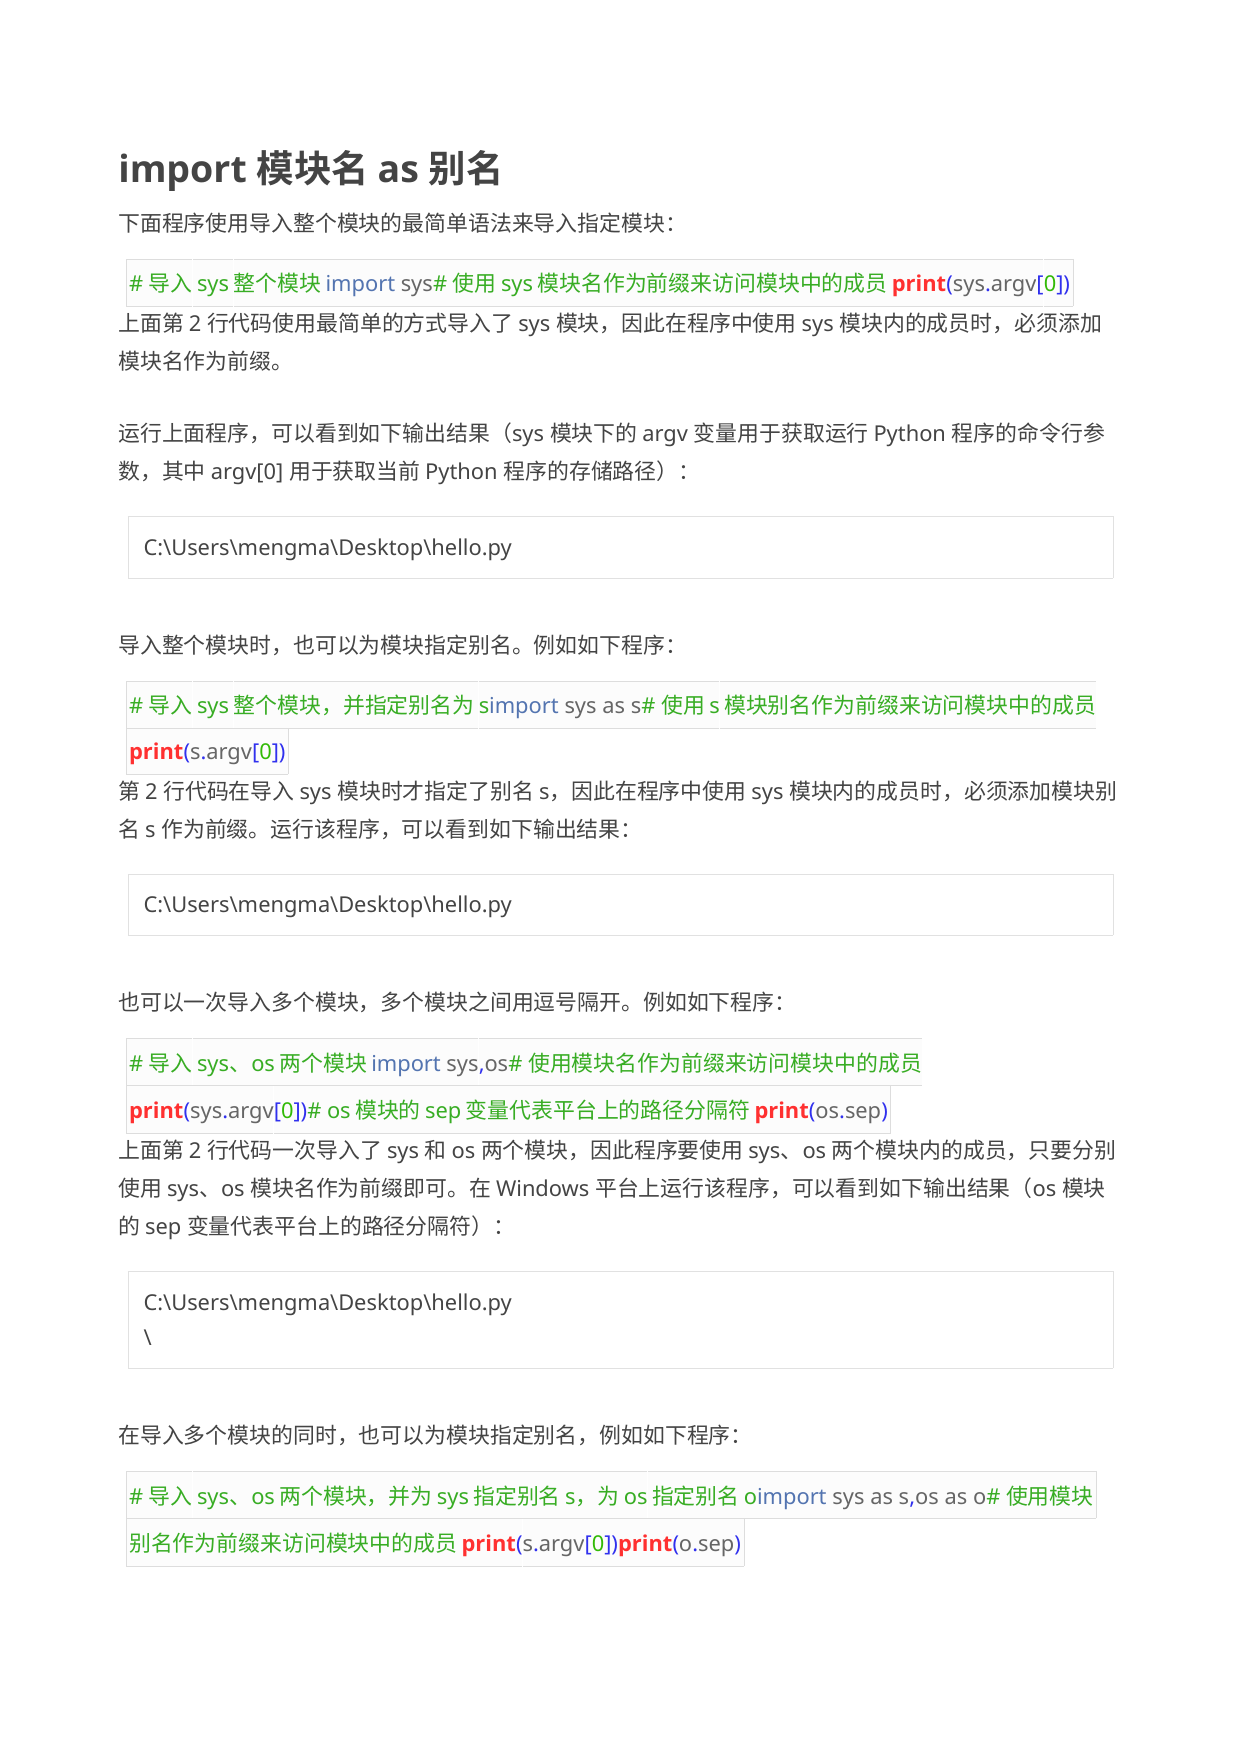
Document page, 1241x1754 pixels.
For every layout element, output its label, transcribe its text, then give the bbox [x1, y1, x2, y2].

text C:\Users\mengma\Desktop\hello.py [129, 517, 1113, 578]
text C:\Users\mengma\Desktop\hello.py [129, 875, 1113, 935]
text # 导入sys整个模块import sys# 使用sys模块名作为前缀来访问模块中的成员print(sys.argv[0]) [127, 260, 1073, 306]
text C:\Users\mengma\Desktop\hello.py \ [129, 1272, 1113, 1368]
text 下面程序使用导入整个模块的最简单语法来导入指定模块： [118, 206, 1122, 238]
text # 导入sys整个模块，并指定别名为simport sys as s# 使用s模块别名作为前缀来访问模块中的成员print(s.argv[0]) [127, 681, 1114, 774]
text [1074, 258, 1114, 306]
text # 导入sys、os两个模块，并为sys指定别名s，为os指定别名oimport sys as s,os as o# 使用模块别名作为前缀来访问模块中的成员print(s.argv[0])print(o.sep) [127, 1519, 744, 1566]
text 在导入多个模块的同时，也可以为模块指定别名，例如如下程序： [118, 1383, 1122, 1450]
text 第 2 行代码在导入 sys 模块时才指定了别名 s，因此在程序中使用 sys 模块内的成员时，必须添加模块别名 s 作为前缀。运行该程序，可以看到如下输出结果： [118, 774, 1122, 843]
text # 导入sys、os两个模块，并为sys指定别名s，为os指定别名oimport sys as s,os as o# 使用模块别名作为前缀来访问模块中的成员print(s.argv[0])print(o.sep) [745, 1471, 1114, 1566]
subtitle import 模块名 as 别名 [118, 139, 1122, 193]
text 上面第 2 行代码一次导入了 sys 和 os 两个模块，因此程序要使用 sys、os 两个模块内的成员，只要分别使用 sys、os 模块名作为前缀即可。在 Windows 平台上运行该程序，可以看到如下输出结果（os 模块的 sep 变量代表平台上的路径分隔符）： [118, 1133, 1122, 1241]
text 上面第 2 行代码使用最简单的方式导入了 sys 模块，因此在程序中使用 sys 模块内的成员时，必须添加模块名作为前缀。 运行上面程序，可以看到如下输出结果（sys 模块下的 argv 变量用于获取运行 Python 程序的命令行参数，其中 argv[0] 用于获取当前 Python 程序的存储路径）： [118, 306, 1122, 486]
text # 导入sys、os两个模块，并为sys指定别名s，为os指定别名oimport sys as s,os as o# 使用模块别名作为前缀来访问模块中的成员print(s.argv[0])print(o.sep) [127, 1472, 1096, 1518]
text 也可以一次导入多个模块，多个模块之间用逗号隔开。例如如下程序： [118, 950, 1122, 1017]
text # 导入sys、os两个模块import sys,os# 使用模块名作为前缀来访问模块中的成员print(sys.argv[0])# os模块的sep变量代表平台上的路径分隔符print(os.sep) [127, 1038, 1114, 1133]
text 导入整个模块时，也可以为模块指定别名。例如如下程序： [118, 593, 1122, 660]
